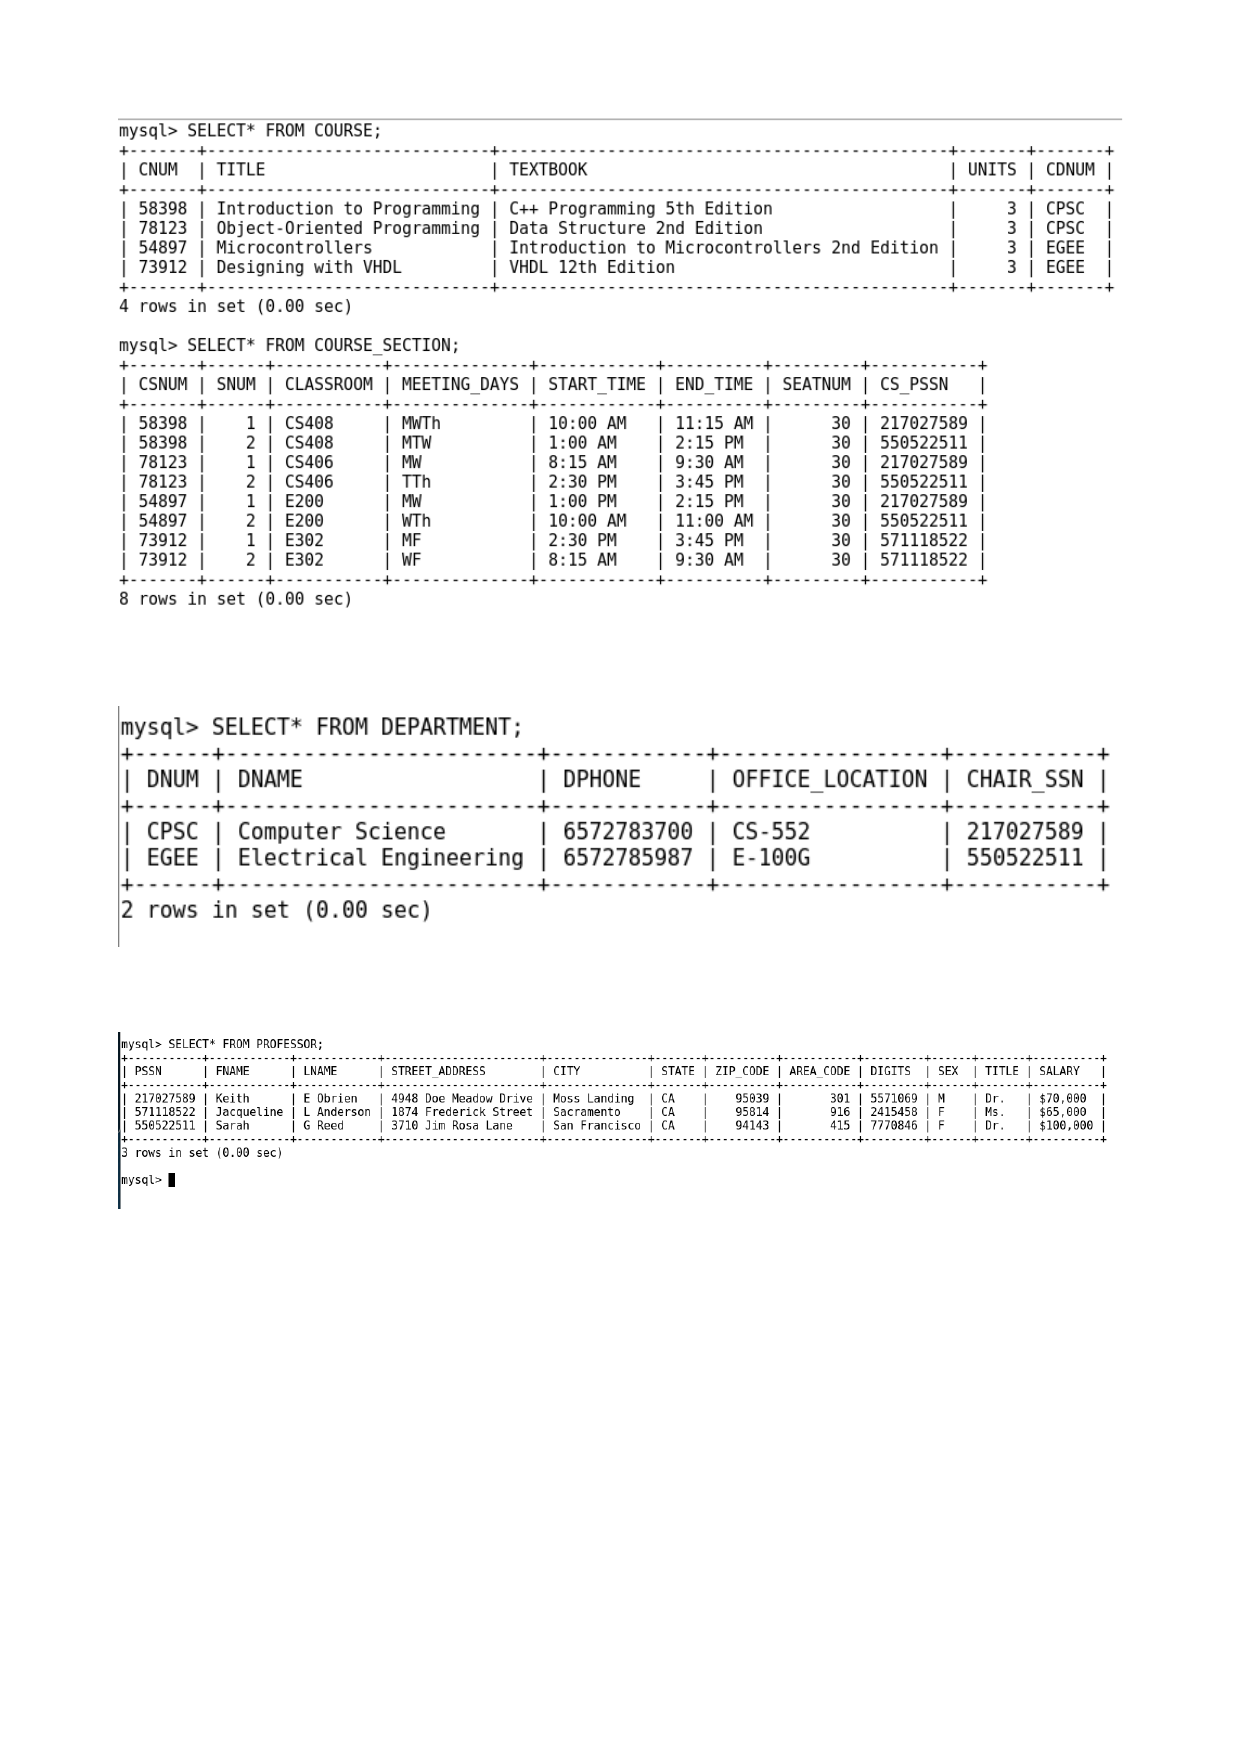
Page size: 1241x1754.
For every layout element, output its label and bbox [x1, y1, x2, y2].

picture [118, 118, 1123, 621]
picture [118, 1032, 1123, 1209]
picture [118, 706, 1123, 947]
